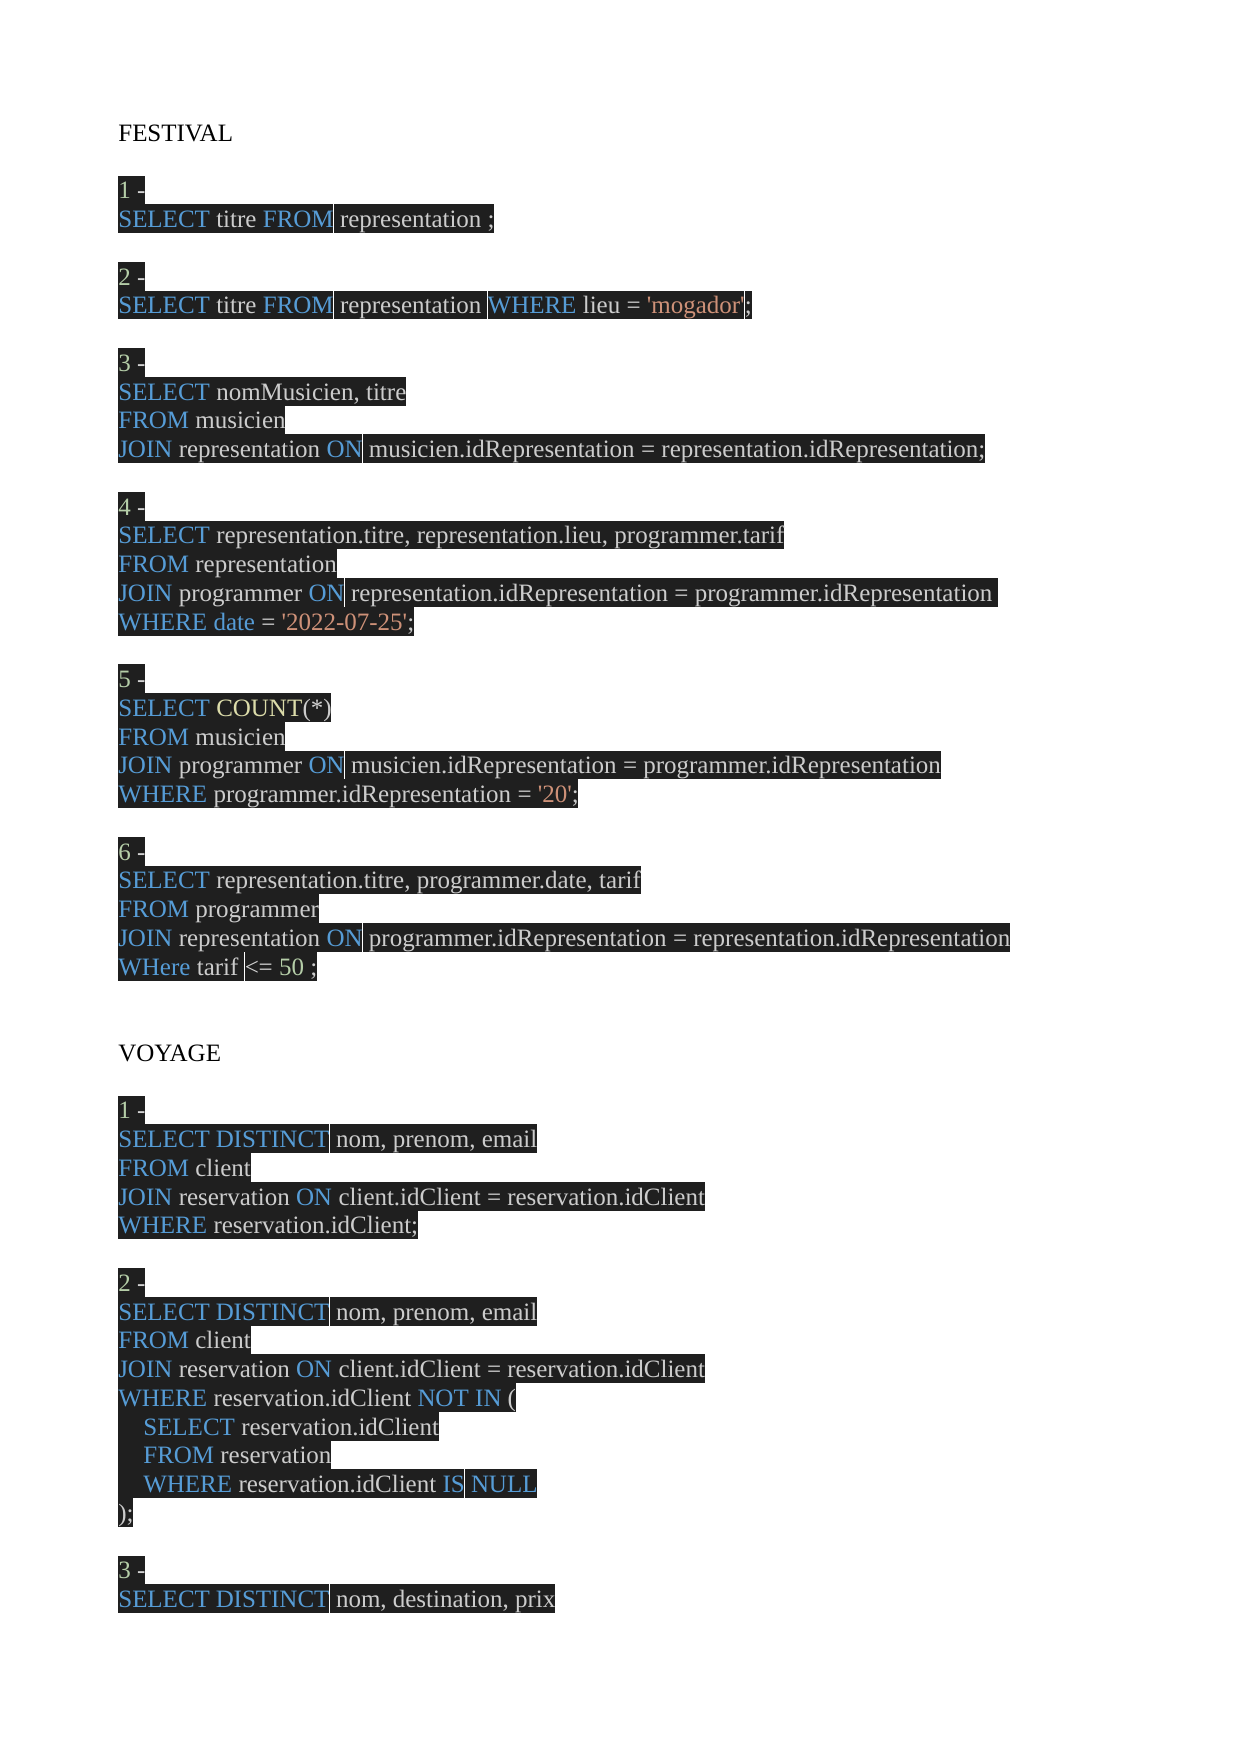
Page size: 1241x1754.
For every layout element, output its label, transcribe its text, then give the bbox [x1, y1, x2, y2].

text WHERE date = '2022-07-25'; [118, 607, 1122, 636]
text JOIN reservation ON client.idClient = reservation.idClient [118, 1182, 1122, 1211]
text SELECT DISTINCT nom, destination, prix [118, 1584, 1122, 1613]
text SELECT DISTINCT nom, prenom, email [118, 1297, 1122, 1326]
text SELECT nomMusicien, titre [118, 377, 1122, 406]
text 2 - [118, 1268, 1122, 1297]
text 6 - [118, 837, 1122, 866]
text VOYAGE [118, 1038, 1122, 1067]
text WHere tarif <= 50 ; [118, 952, 1122, 981]
text SELECT reservation.idClient [118, 1412, 1122, 1441]
text JOIN reservation ON client.idClient = reservation.idClient [118, 1354, 1122, 1383]
text SELECT DISTINCT nom, prenom, email [118, 1124, 1122, 1153]
text FROM reservation [118, 1441, 1122, 1469]
text FROM client [118, 1326, 1122, 1354]
text 1 - [118, 176, 1122, 204]
text FROM programmer [118, 894, 1122, 923]
text FROM musicien [118, 722, 1122, 751]
text 5 - [118, 664, 1122, 693]
text JOIN representation ON programmer.idRepresentation = representation.idRepresentation [118, 923, 1122, 952]
text SELECT representation.titre, representation.lieu, programmer.tarif [118, 521, 1122, 549]
text 3 - [118, 348, 1122, 377]
text FROM client [118, 1153, 1122, 1182]
text SELECT titre FROM representation WHERE lieu = 'mogador'; [118, 291, 1122, 319]
text JOIN programmer ON representation.idRepresentation = programmer.idRepresentation [118, 578, 1122, 607]
text SELECT COUNT(*) [118, 693, 1122, 722]
text 2 - [118, 262, 1122, 291]
text WHERE reservation.idClient NOT IN ( [118, 1383, 1122, 1412]
text WHERE reservation.idClient IS NULL [118, 1469, 1122, 1498]
text SELECT titre FROM representation ; [118, 204, 1122, 233]
text JOIN representation ON musicien.idRepresentation = representation.idRepresentation; [118, 434, 1122, 463]
text FROM representation [118, 549, 1122, 578]
text WHERE programmer.idRepresentation = '20'; [118, 779, 1122, 808]
text 1 - [118, 1096, 1122, 1124]
text FESTIVAL [118, 118, 1122, 147]
text 4 - [118, 492, 1122, 521]
text 3 - [118, 1556, 1122, 1584]
text SELECT representation.titre, programmer.date, tarif [118, 866, 1122, 894]
text WHERE reservation.idClient; [118, 1211, 1122, 1239]
text FROM musicien [118, 406, 1122, 434]
text ); [118, 1498, 1122, 1527]
text JOIN programmer ON musicien.idRepresentation = programmer.idRepresentation [118, 751, 1122, 779]
